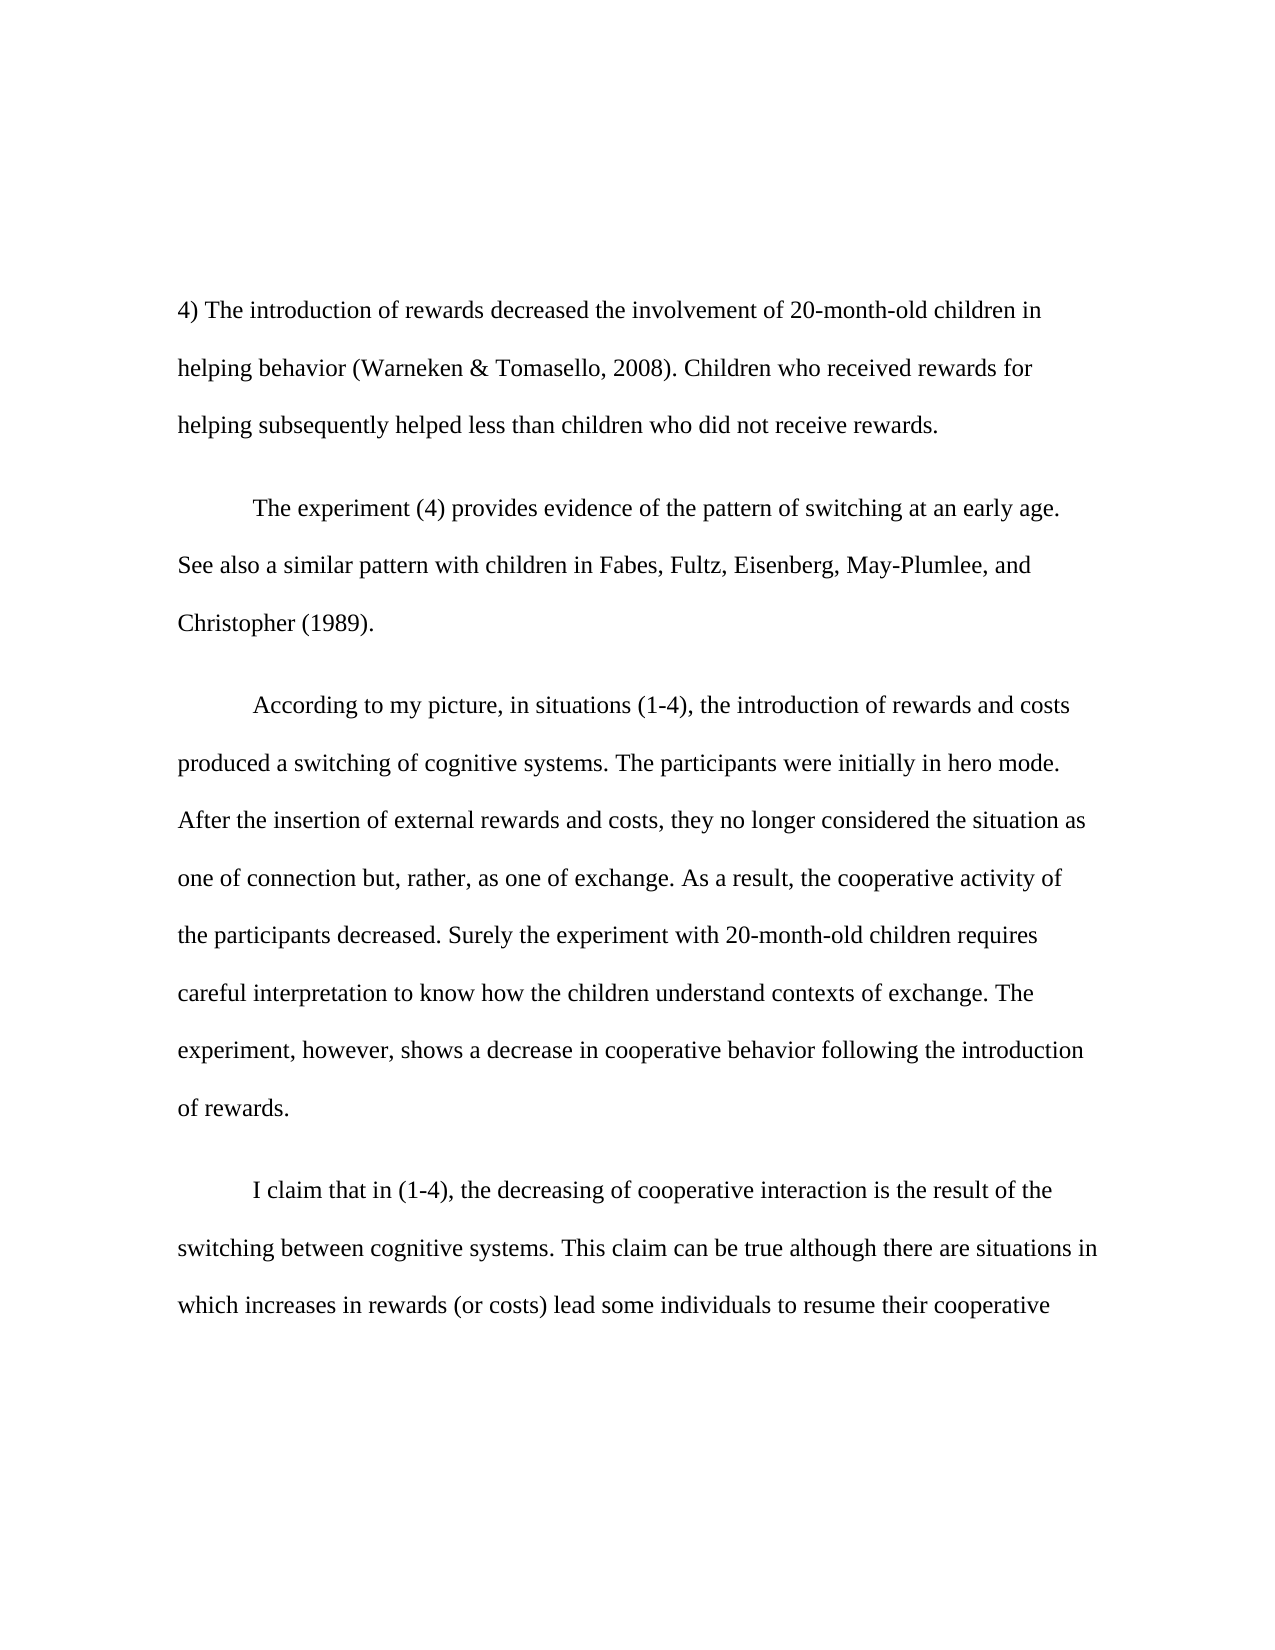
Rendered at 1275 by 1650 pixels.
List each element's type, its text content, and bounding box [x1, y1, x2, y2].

text The experiment (4) provides evidence of the pattern of switching at an early age. See also a similar pattern with children in Fabes, Fultz, Eisenberg, May-Plumlee, and Christopher (1989). [177, 493, 1098, 637]
text According to my picture, in situations (1-4), the introduction of rewards and costs produced a switching of cognitive systems. The participants were initially in hero mode. After the insertion of external rewards and costs, they no longer considered the situation as one of connection but, rather, as one of exchange. As a result, the cooperative activity of the participants decreased. Surely the experiment with 20-month-old children requires careful interpretation to know how the children understand contexts of exchange. The experiment, however, shows a decrease in cooperative behavior following the introduction of rewards. [177, 690, 1098, 1122]
text 4) The introduction of rewards decreased the involvement of 20-month-old children in helping behavior (Warneken & Tomasello, 2008). Children who received rewards for helping subsequently helped less than children who did not receive rewards. [177, 295, 1098, 439]
text I claim that in (1-4), the decreasing of cooperative interaction is the result of the switching between cognitive systems. This claim can be true although there are situations in which increases in rewards (or costs) lead some individuals to resume their cooperative [177, 1175, 1098, 1319]
